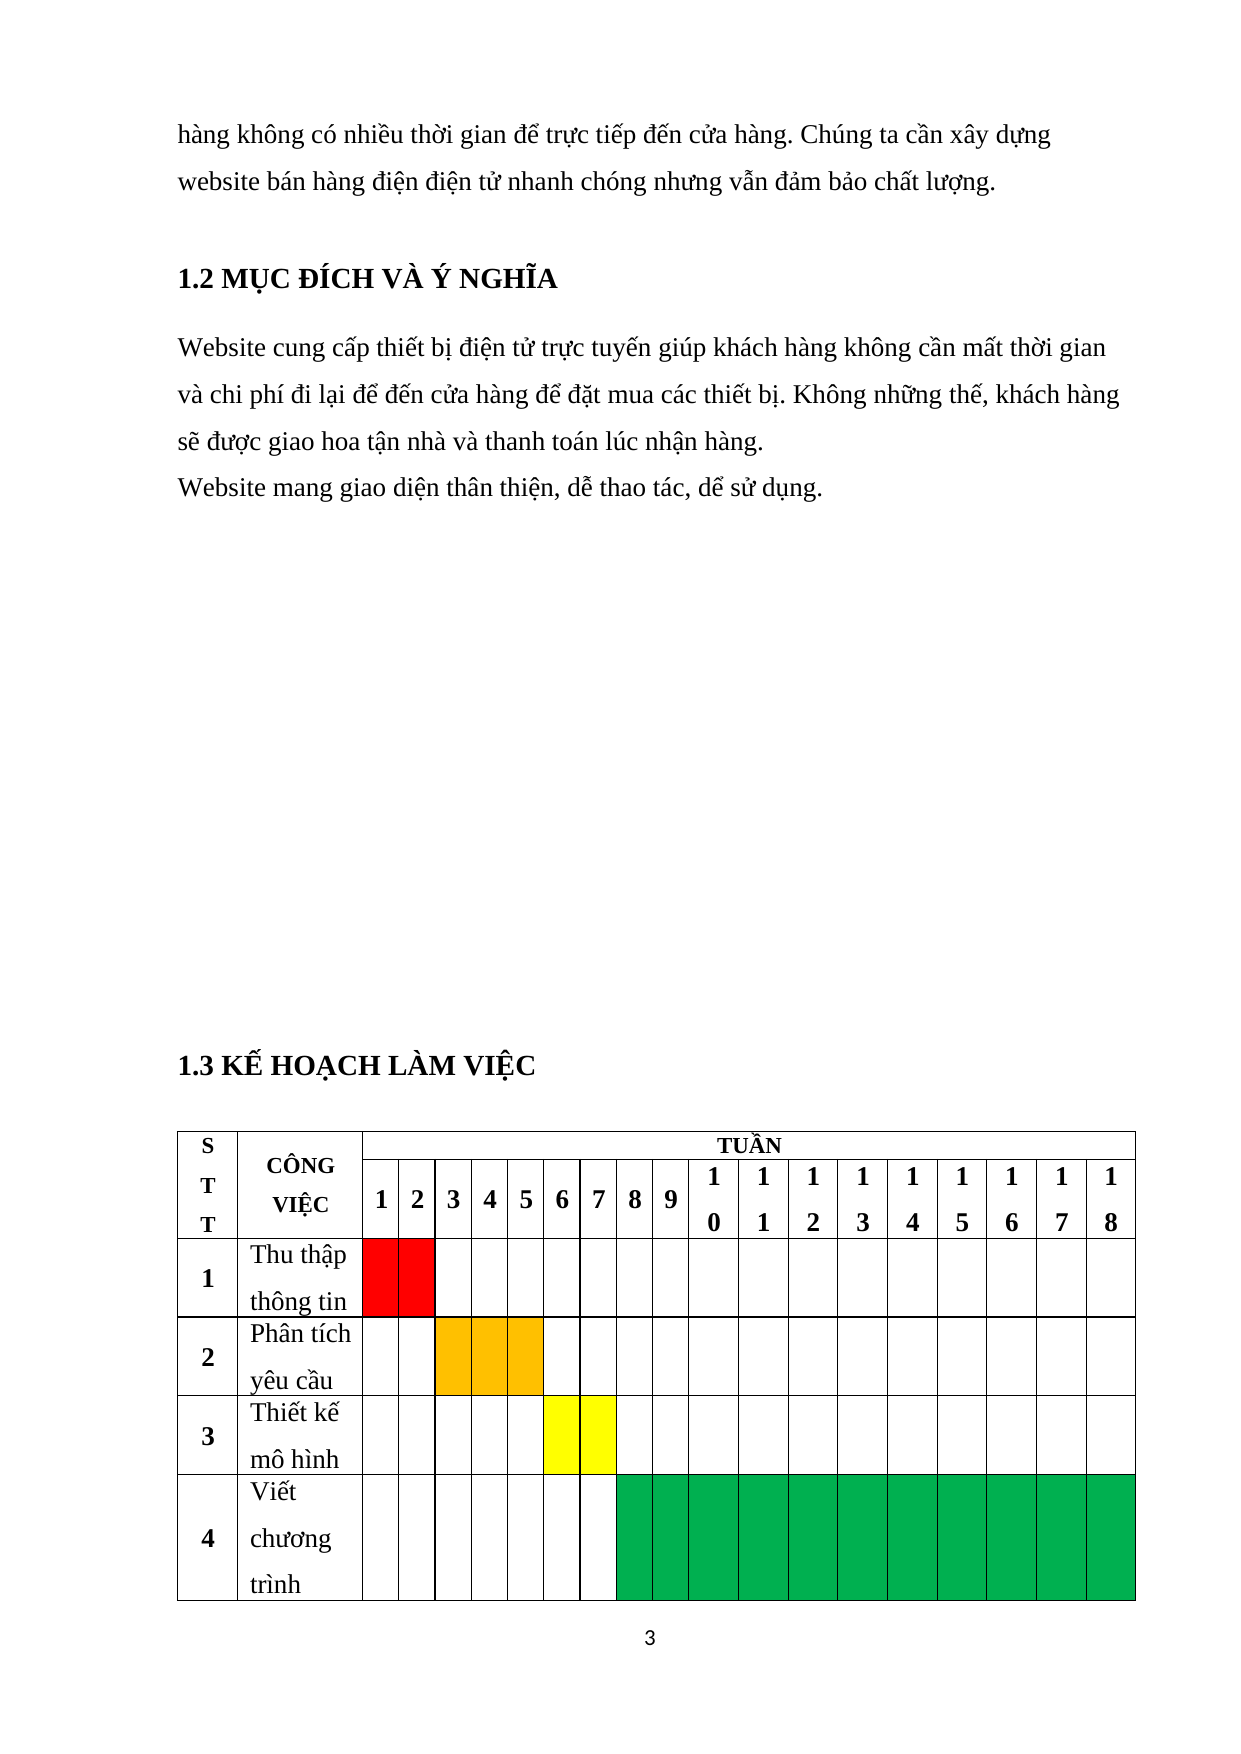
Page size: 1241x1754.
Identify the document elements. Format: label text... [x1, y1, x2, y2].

list hàng không có nhiều thời gian để trực tiếp đến cửa hàng. Chúng ta cần xây dựng website bán hàng điện điện tử nhanh chóng nhưng vẫn đảm bảo chất lượng. [177, 118, 1122, 196]
table_cell [888, 1475, 937, 1600]
table_cell [739, 1239, 788, 1316]
table_cell 17 [1037, 1160, 1086, 1238]
table_cell 1 [363, 1160, 398, 1238]
table_cell [689, 1239, 738, 1316]
table_cell [544, 1396, 579, 1474]
table_cell [581, 1475, 616, 1600]
table_cell [399, 1239, 434, 1316]
table_cell [508, 1475, 543, 1600]
table_cell [363, 1475, 398, 1600]
table_cell 3 [178, 1396, 237, 1474]
table_cell [399, 1318, 434, 1395]
table_cell [544, 1318, 579, 1395]
table_cell Phân tích yêu cầu [238, 1318, 362, 1395]
table_cell [399, 1475, 434, 1600]
table_cell [436, 1396, 471, 1474]
table_cell 1 [178, 1239, 237, 1316]
table_cell [363, 1318, 398, 1395]
table_cell [617, 1475, 652, 1600]
table_cell [472, 1239, 507, 1316]
table_cell [653, 1318, 688, 1395]
table_cell [987, 1396, 1036, 1474]
table_cell [399, 1396, 434, 1474]
table_cell [987, 1239, 1036, 1316]
table_cell 4 [472, 1160, 507, 1238]
table_cell [1087, 1475, 1135, 1600]
table_cell [653, 1239, 688, 1316]
table_cell [1037, 1475, 1086, 1600]
table_cell 18 [1087, 1160, 1135, 1238]
table_cell 5 [508, 1160, 543, 1238]
table_cell 8 [617, 1160, 652, 1238]
table_cell 2 [178, 1318, 237, 1395]
table_cell [508, 1318, 543, 1395]
table_cell Viết chương trình [238, 1475, 362, 1600]
table_cell [1087, 1239, 1135, 1316]
table_cell [581, 1318, 616, 1395]
table_cell [472, 1318, 507, 1395]
table_header CÔNG VIỆC [238, 1132, 362, 1238]
table_cell [739, 1318, 788, 1395]
table_cell [689, 1475, 738, 1600]
table_cell [617, 1396, 652, 1474]
table_cell [938, 1396, 986, 1474]
table_cell [436, 1475, 471, 1600]
table_cell [544, 1239, 579, 1316]
table_header TUẦN [363, 1132, 1135, 1159]
table_cell 12 [789, 1160, 837, 1238]
table_cell Thu thập thông tin [238, 1239, 362, 1316]
table_cell 4 [178, 1475, 237, 1600]
table_cell [436, 1318, 471, 1395]
table_cell [363, 1396, 398, 1474]
table_cell [739, 1396, 788, 1474]
table_cell [987, 1318, 1036, 1395]
table_cell [581, 1239, 616, 1316]
table_cell [1037, 1318, 1086, 1395]
table_cell [472, 1396, 507, 1474]
table_cell 16 [987, 1160, 1036, 1238]
table_cell [739, 1475, 788, 1600]
table_cell [689, 1318, 738, 1395]
table_header S T T [178, 1132, 237, 1238]
table_cell [789, 1396, 837, 1474]
table_cell 14 [888, 1160, 937, 1238]
table_cell [581, 1396, 616, 1474]
table_cell [789, 1239, 837, 1316]
table_cell [508, 1239, 543, 1316]
table_cell 7 [581, 1160, 616, 1238]
table_cell [653, 1475, 688, 1600]
table_cell [1087, 1318, 1135, 1395]
table_cell [838, 1396, 887, 1474]
table_cell [987, 1475, 1036, 1600]
table_cell 6 [544, 1160, 579, 1238]
table_cell 15 [938, 1160, 986, 1238]
subtitle 1.3 KẾ HOẠCH LÀM VIỆC [177, 1048, 1122, 1082]
list Website mang giao diện thân thiện, dễ thao tác, dể sử dụng. [177, 471, 1122, 502]
list Website cung cấp thiết bị điện tử trực tuyến giúp khách hàng không cần mất thời gian và chi phí đi lại để đến cửa hàng để đặt mua các thiết bị. Không những thế, khách hàng sẽ được giao hoa tận nhà và thanh toán lúc nhận hàng. [177, 331, 1122, 456]
table_cell [1037, 1239, 1086, 1316]
table_cell [617, 1239, 652, 1316]
table_cell [508, 1396, 543, 1474]
table_cell 3 [436, 1160, 471, 1238]
table_cell [888, 1318, 937, 1395]
table_cell [938, 1318, 986, 1395]
table_cell 13 [838, 1160, 887, 1238]
table_cell [838, 1318, 887, 1395]
table_cell [544, 1475, 579, 1600]
table_cell 9 [653, 1160, 688, 1238]
table_cell [838, 1475, 887, 1600]
table_cell [1087, 1396, 1135, 1474]
table_cell [653, 1396, 688, 1474]
subtitle 1.2 MỤC ĐÍCH VÀ Ý NGHĨA [177, 262, 1122, 295]
table_cell [789, 1475, 837, 1600]
table_cell [789, 1318, 837, 1395]
table_cell [838, 1239, 887, 1316]
table_cell 11 [739, 1160, 788, 1238]
table_cell 2 [399, 1160, 434, 1238]
table_cell [938, 1239, 986, 1316]
table_cell [436, 1239, 471, 1316]
table_cell [617, 1318, 652, 1395]
table_cell [938, 1475, 986, 1600]
table_cell [888, 1239, 937, 1316]
table_cell [363, 1239, 398, 1316]
table_cell Thiết kế mô hình [238, 1396, 362, 1474]
table_cell [689, 1396, 738, 1474]
table_cell [1037, 1396, 1086, 1474]
table_cell [888, 1396, 937, 1474]
table_cell 10 [689, 1160, 738, 1238]
table_cell [472, 1475, 507, 1600]
